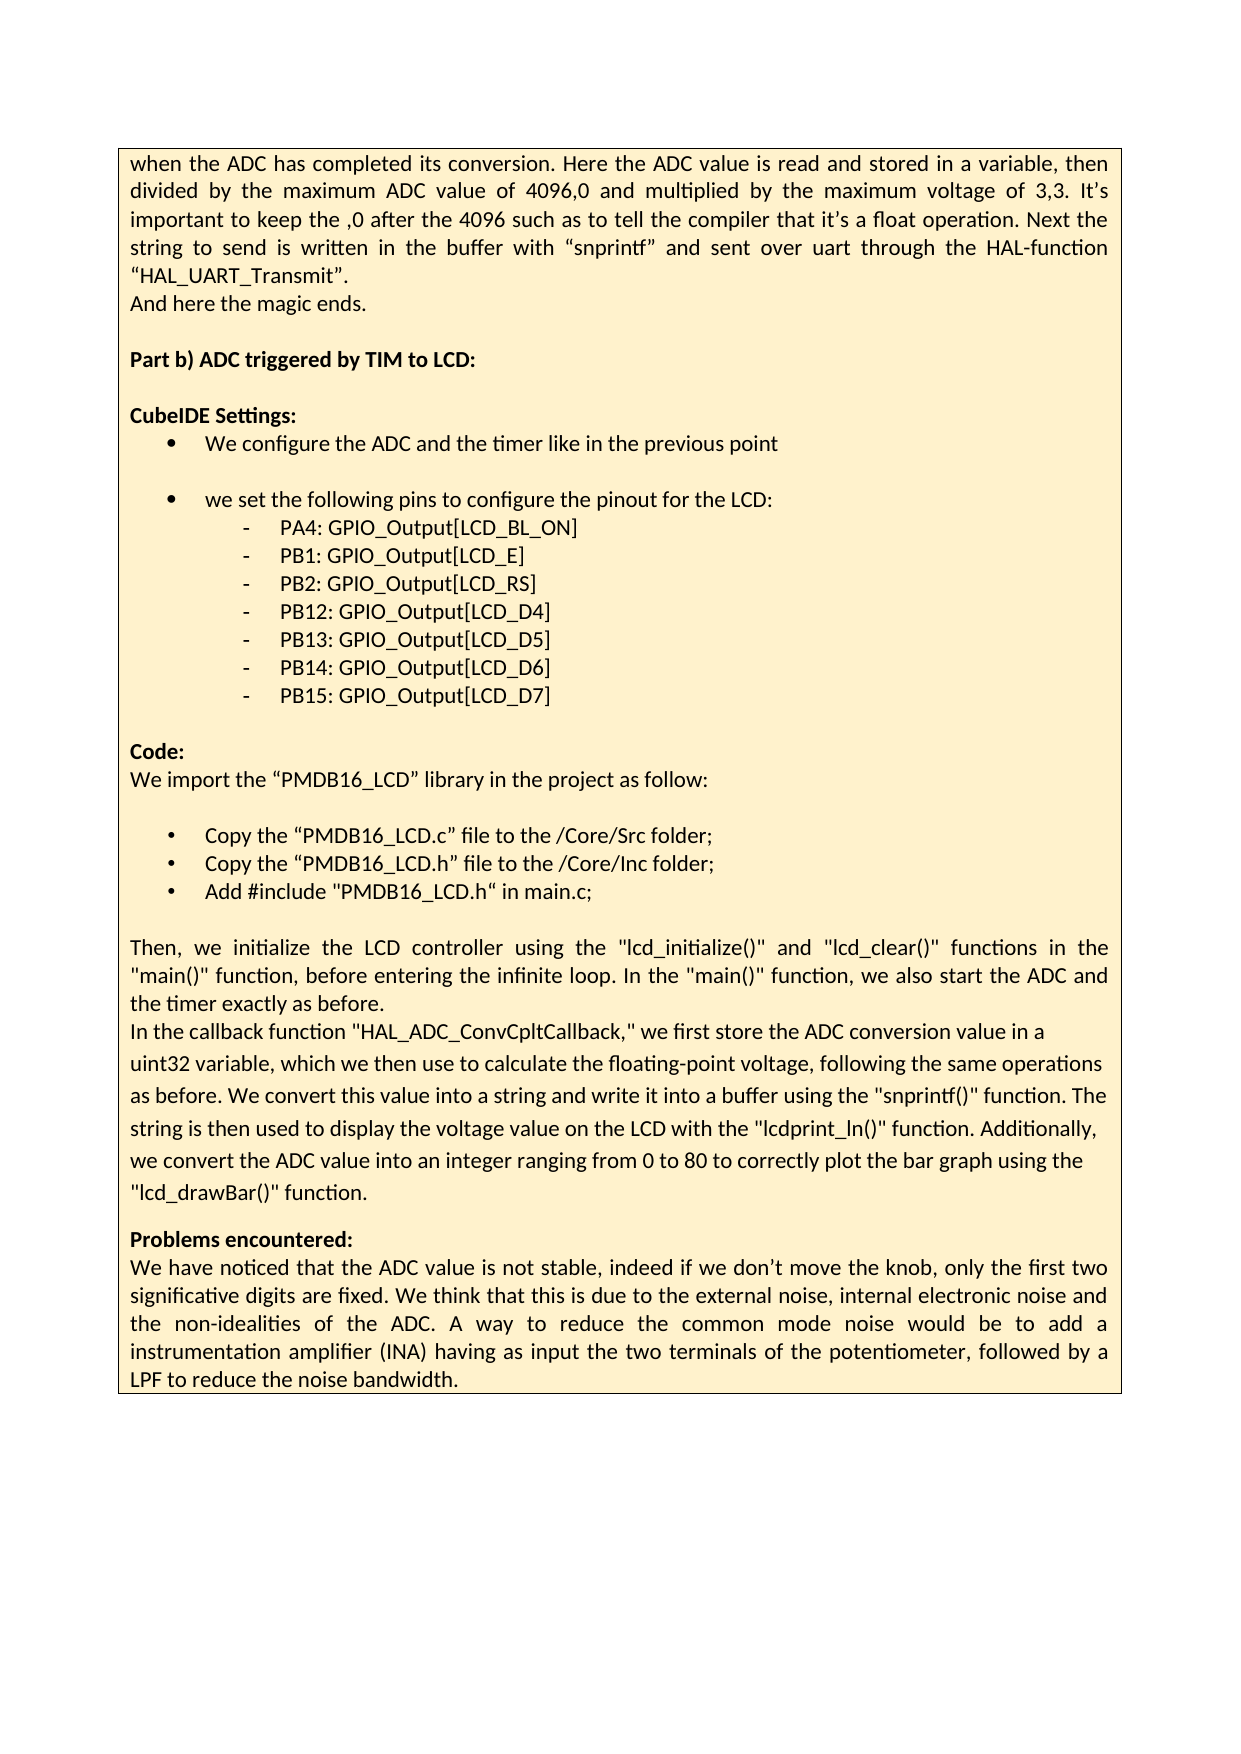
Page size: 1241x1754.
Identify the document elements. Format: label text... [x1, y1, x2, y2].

table_cell when the ADC has completed its conversion. Here the ADC value is read and stored in a variable, then divided by the maximum ADC value of 4096,0 and multiplied by the maximum voltage of 3,3. It’s important to keep the ,0 after the 4096 such as to tell the compiler that it’s a float operation. Next the string to send is written in the buffer with “snprintf” and sent over uart through the HAL-function “HAL_UART_Transmit”. And here the magic ends. Part b) ADC triggered by TIM to LCD: CubeIDE Settings: We configure the ADC and the timer like in the previous point we set the following pins to configure the pinout for the LCD: PA4: GPIO_Output[LCD_BL_ON] PB1: GPIO_Output[LCD_E] PB2: GPIO_Output[LCD_RS] PB12: GPIO_Output[LCD_D4] PB13: GPIO_Output[LCD_D5] PB14: GPIO_Output[LCD_D6] PB15: GPIO_Output[LCD_D7] Code: We import the “PMDB16_LCD” library in the project as follow: Copy the “PMDB16_LCD.c” file to the /Core/Src folder; Copy the “PMDB16_LCD.h” file to the /Core/Inc folder; Add #include "PMDB16_LCD.h“ in main.c; Then, we initialize the LCD controller using the "lcd_initialize()" and "lcd_clear()" functions in the "main()" function, before entering the infinite loop. In the "main()" function, we also start the ADC and the timer exactly as before. In the callback function "HAL_ADC_ConvCpltCallback," we first store the ADC conversion value in a uint32 variable, which we then use to calculate the floating-point voltage, following the same operations as before. We convert this value into a string and write it into a buffer using the "snprintf()" function. The string is then used to display the voltage value on the LCD with the "lcdprint_ln()" function. Additionally, we convert the ADC value into an integer ranging from 0 to 80 to correctly plot the bar graph using the "lcd_drawBar()" function. Problems encountered: We have noticed that the ADC value is not stable, indeed if we don’t move the knob, only the first two significative digits are fixed. We think that this is due to the external noise, internal electronic noise and the non-idealities of the ADC. A way to reduce the common mode noise would be to add a instrumentation amplifier (INA) having as input the two terminals of the potentiometer, followed by a LPF to reduce the noise bandwidth. [119, 149, 1121, 1393]
